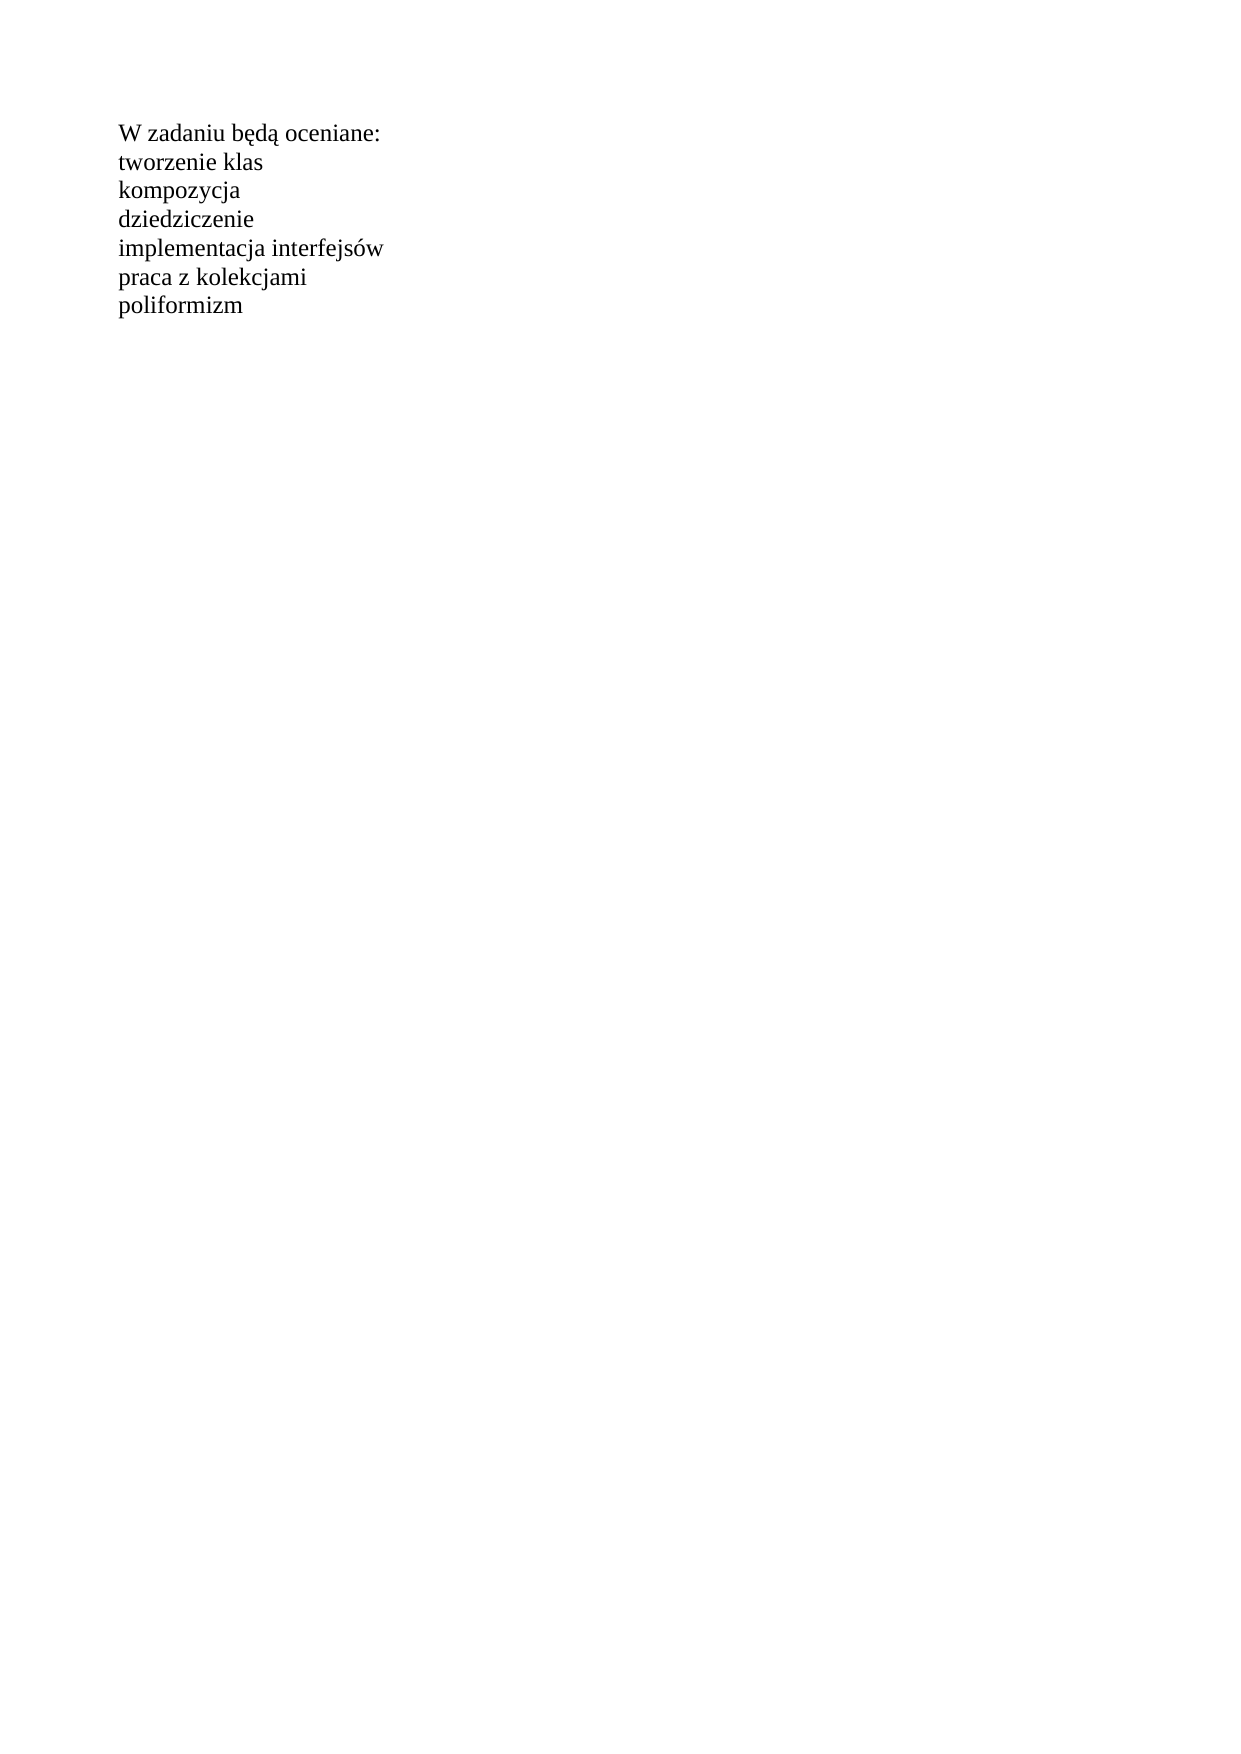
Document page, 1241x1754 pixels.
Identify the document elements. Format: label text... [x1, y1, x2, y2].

text kompozycja [118, 176, 1122, 204]
text dziedziczenie [118, 204, 1122, 233]
text praca z kolekcjami [118, 262, 1122, 291]
text poliformizm [118, 291, 1122, 319]
text tworzenie klas [118, 147, 1122, 176]
text implementacja interfejsów [118, 233, 1122, 262]
text W zadaniu będą oceniane: [118, 118, 1122, 147]
